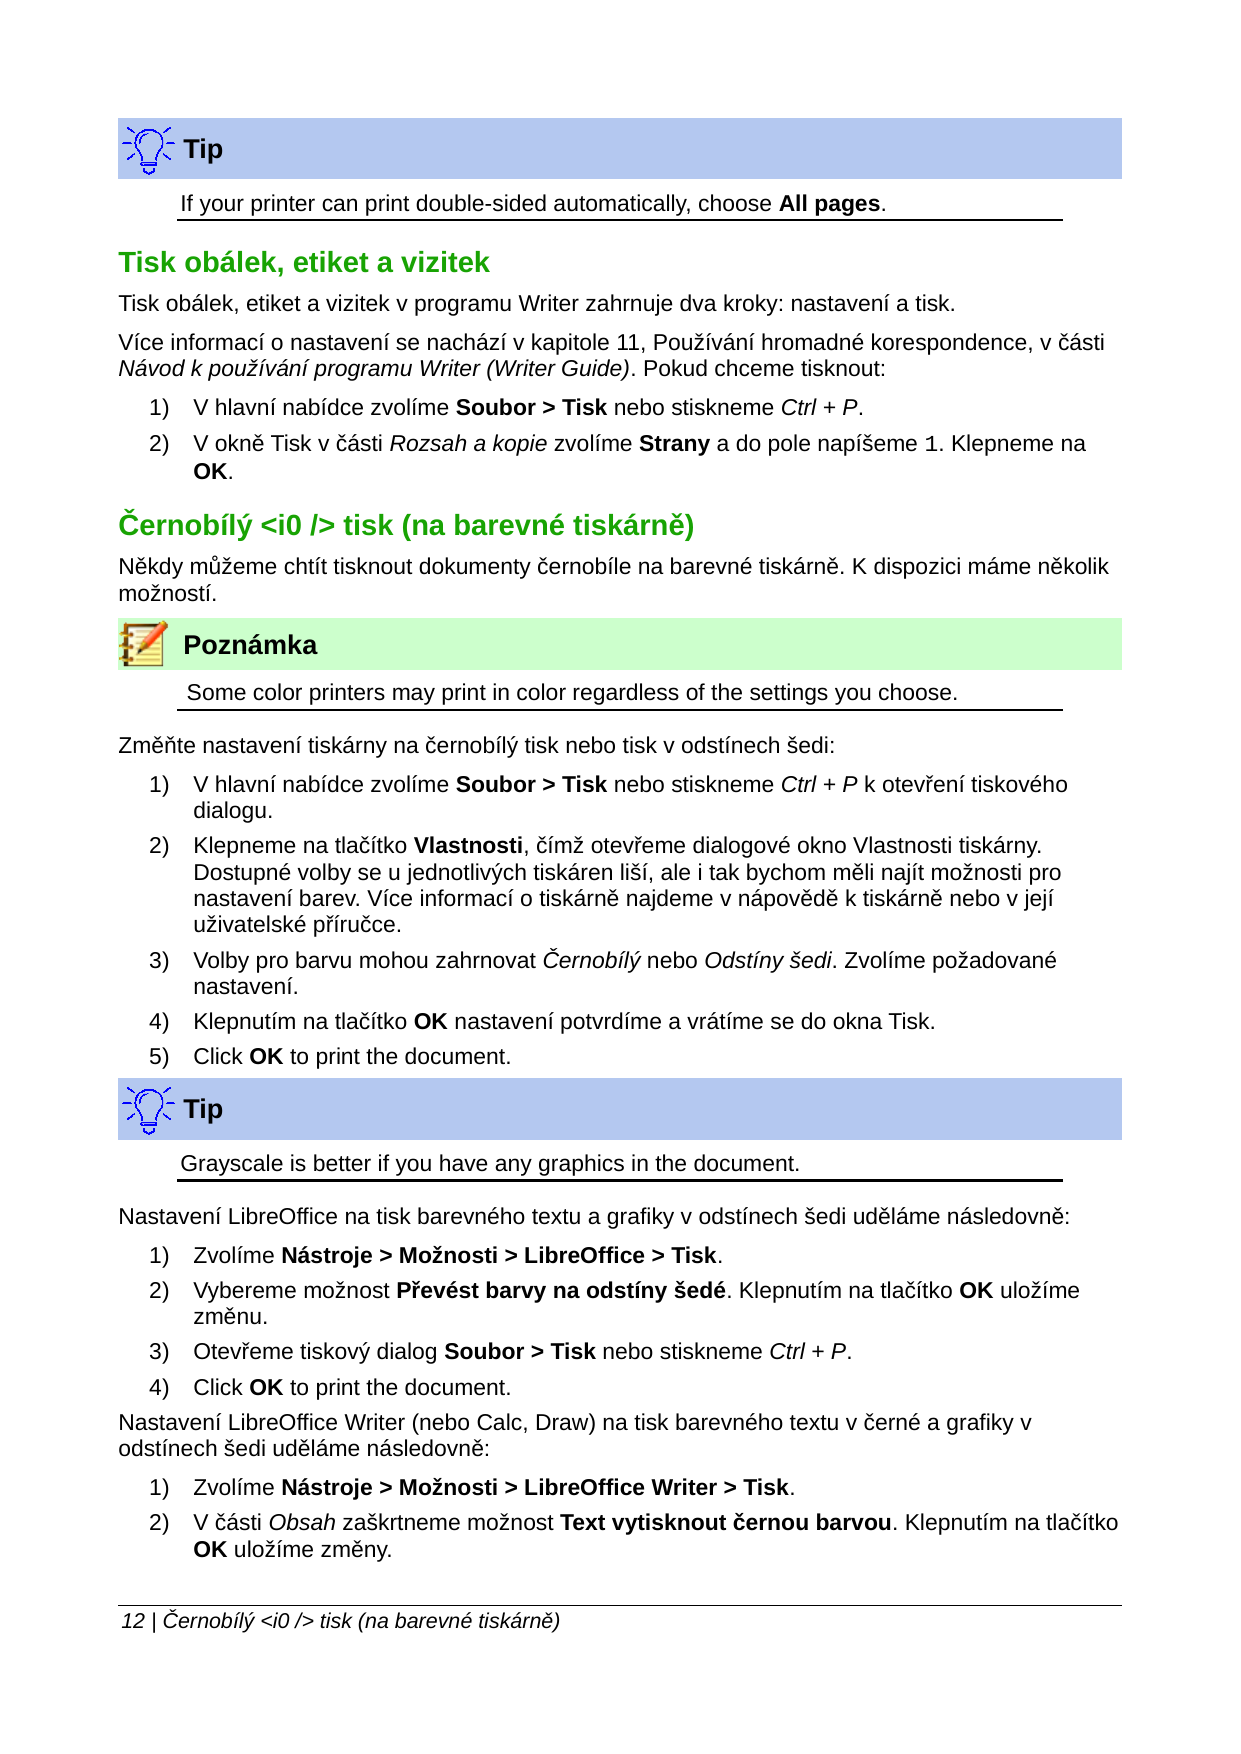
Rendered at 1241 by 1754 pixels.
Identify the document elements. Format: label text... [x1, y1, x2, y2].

list V hlavní nabídce zvolíme Soubor > Tisk nebo stiskneme Ctrl + P k otevření tiskového dialogu. [169, 771, 1122, 823]
subtitle Tip [118, 1078, 1122, 1140]
subtitle Poznámka [118, 618, 1122, 670]
list V okně Tisk v části Rozsah a kopie zvolíme Strany a do pole napíšeme 1. Klepneme na OK. [169, 429, 1122, 484]
text Some color printers may print in color regardless of the settings you choose. [177, 676, 1063, 709]
list Zvolíme Nástroje > Možnosti > LibreOffice Writer > Tisk. [169, 1474, 1122, 1500]
list Otevřeme tiskový dialog Soubor > Tisk nebo stiskneme Ctrl + P. [169, 1338, 1122, 1365]
subtitle Tip [118, 118, 1122, 179]
subtitle Černobílý <i0 /> tisk (na barevné tiskárně) [118, 508, 1122, 541]
list Klepneme na tlačítko Vlastnosti, čímž otevřeme dialogové okno Vlastnosti tiskárny. Dostupné volby se u jednotlivých tiskáren liší, ale i tak bychom měli najít možnosti pro nastavení barev. Více informací o tiskárně najdeme v nápovědě k tiskárně nebo v její uživatelské příručce. [169, 832, 1122, 938]
text If your printer can print double-sided automatically, choose All pages. [177, 187, 1063, 219]
picture [119, 1079, 179, 1139]
list Více informací o nastavení se nachází v kapitole 11, Používání hromadné korespondence, v části Návod k používání programu Writer (Writer Guide). Pokud chceme tisknout: [118, 329, 1122, 382]
list V hlavní nabídce zvolíme Soubor > Tisk nebo stiskneme Ctrl + P. [169, 394, 1122, 421]
list Click OK to print the document. [169, 1373, 1122, 1400]
list Nastavení LibreOffice Writer (nebo Calc, Draw) na tisk barevného textu v černé a grafiky v odstínech šedi uděláme následovně: [118, 1409, 1122, 1461]
list Nastavení LibreOffice na tisk barevného textu a grafiky v odstínech šedi uděláme následovně: [118, 1203, 1122, 1229]
list Click OK to print the document. [169, 1043, 1122, 1070]
list Vybereme možnost Převést barvy na odstíny šedé. Klepnutím na tlačítko OK uložíme změnu. [169, 1277, 1122, 1329]
subtitle Tisk obálek, etiket a vizitek [118, 245, 1122, 278]
list V části Obsah zaškrtneme možnost Text vytisknout černou barvou. Klepnutím na tlačítko OK uložíme změny. [169, 1509, 1122, 1562]
picture [119, 619, 170, 670]
text Grayscale is better if you have any graphics in the document. [177, 1147, 1063, 1179]
list Klepnutím na tlačítko OK nastavení potvrdíme a vrátíme se do okna Tisk. [169, 1008, 1122, 1034]
text Tisk obálek, etiket a vizitek v programu Writer zahrnuje dva kroky: nastavení a tisk. [118, 290, 1122, 317]
list Zvolíme Nástroje > Možnosti > LibreOffice > Tisk. [169, 1242, 1122, 1268]
list Volby pro barvu mohou zahrnovat Černobílý nebo Odstíny šedi. Zvolíme požadované nastavení. [169, 947, 1122, 999]
list Změňte nastavení tiskárny na černobílý tisk nebo tisk v odstínech šedi: [118, 732, 1122, 758]
picture [119, 119, 179, 179]
text Někdy můžeme chtít tisknout dokumenty černobíle na barevné tiskárně. K dispozici máme několik možností. [118, 553, 1122, 606]
